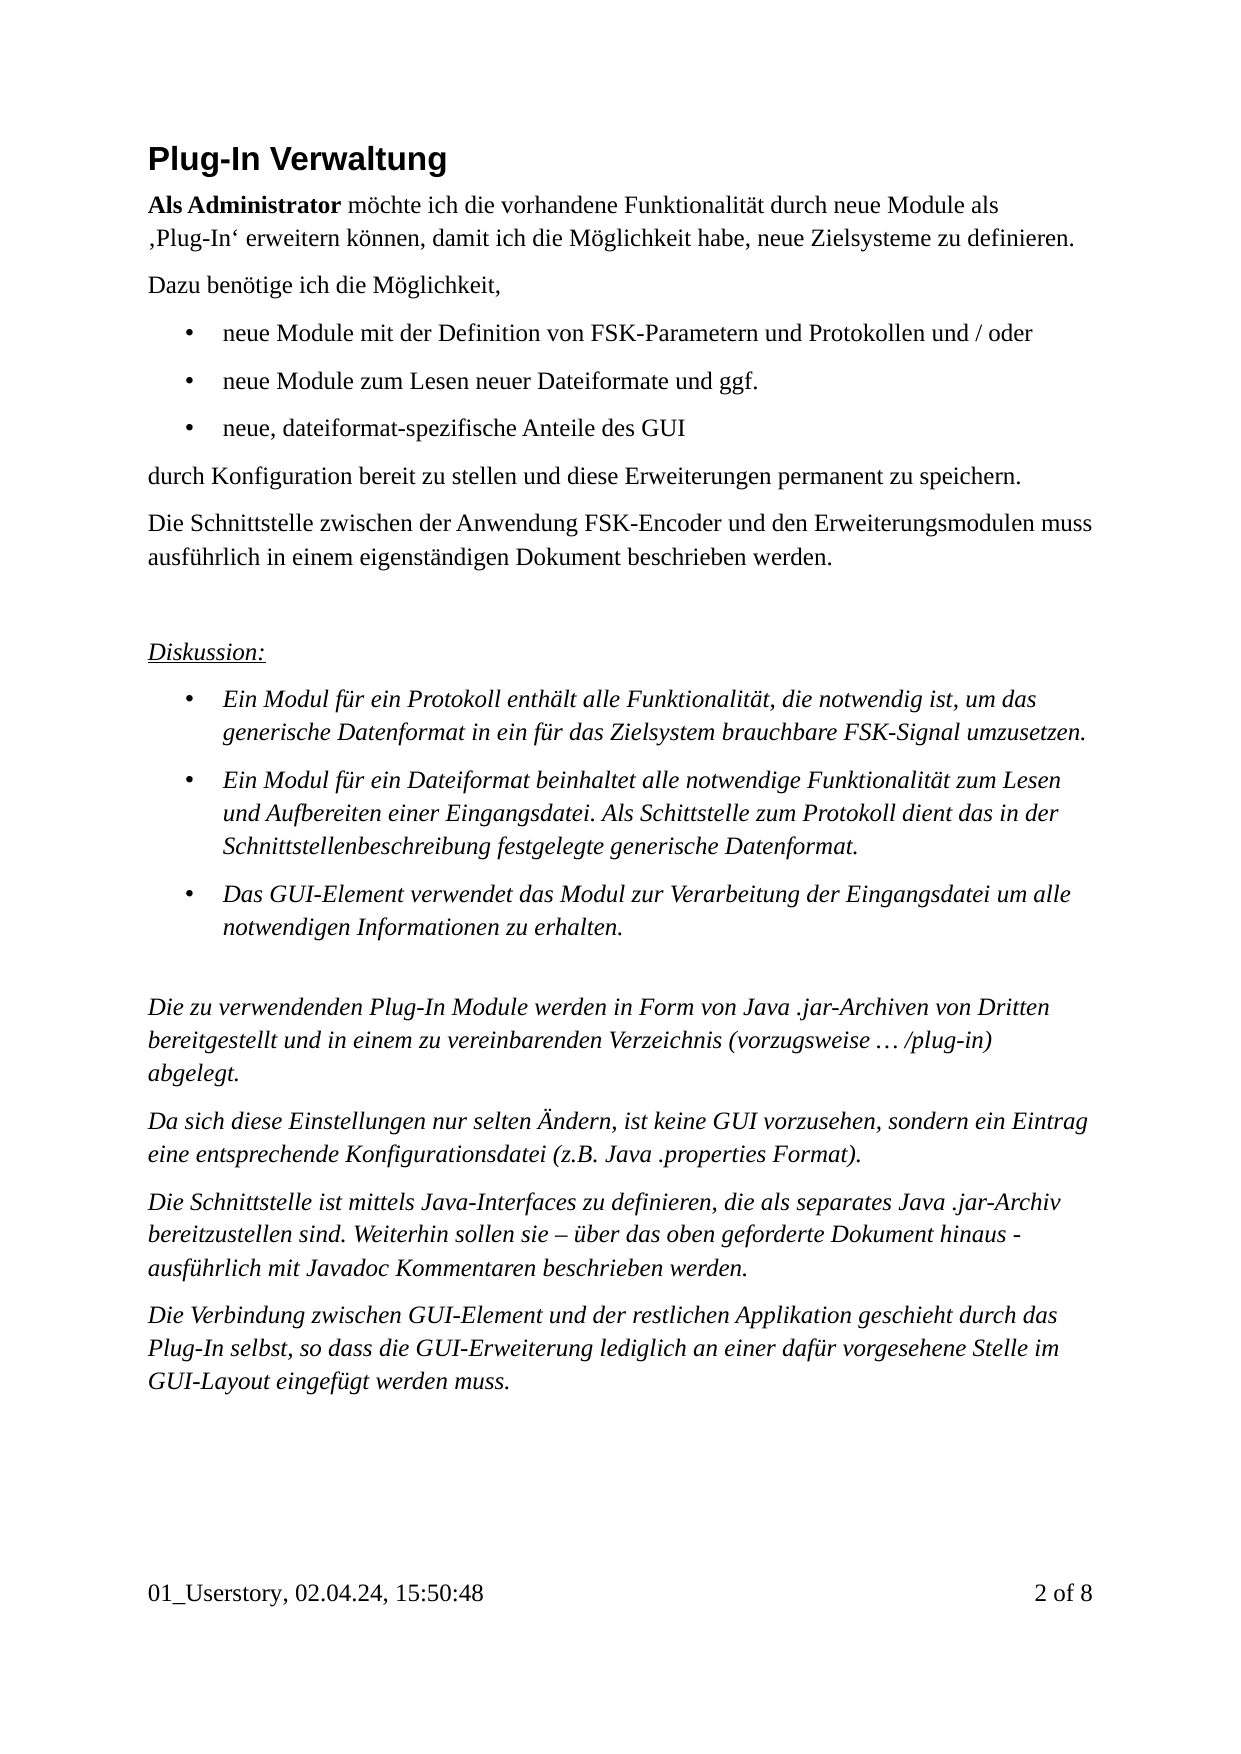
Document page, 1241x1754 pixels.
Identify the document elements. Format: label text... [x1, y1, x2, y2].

text Als Administrator möchte ich die vorhandene Funktionalität durch neue Module als ‚Plug‑In‘ erweitern können, damit ich die Möglichkeit habe, neue Zielsysteme zu definieren. [148, 190, 1093, 252]
text Die Schnittstelle ist mittels Java-Interfaces zu definieren, die als separates Java .jar-Archiv bereitzustellen sind. Weiterhin sollen sie – über das oben geforderte Dokument hinaus - ausführlich mit Javadoc Kommentaren beschrieben werden. [148, 1187, 1093, 1281]
text Diskussion: [148, 637, 1093, 666]
list Das GUI-Element verwendet das Modul zur Verarbeitung der Eingangsdatei um alle notwendigen Informationen zu erhalten. [185, 879, 1093, 973]
list neue Module zum Lesen neuer Dateiformate und ggf. [185, 366, 1093, 394]
text Die Schnittstelle zwischen der Anwendung FSK-Encoder und den Erweiterungsmodulen muss ausführlich in einem eigenständigen Dokument beschrieben werden. [148, 508, 1093, 570]
list neue, dateiformat-spezifische Anteile des GUI [185, 413, 1093, 442]
list Ein Modul für ein Dateiformat beinhaltet alle notwendige Funktionalität zum Lesen und Aufbereiten einer Eingangsdatei. Als Schittstelle zum Protokoll dient das in der Schnittstellenbeschreibung festgelegte generische Datenformat. [185, 765, 1093, 860]
list neue Module mit der Definition von FSK-Parametern und Protokollen und / oder [185, 318, 1093, 347]
text Dazu benötige ich die Möglichkeit, [148, 271, 1093, 299]
text Die zu verwendenden Plug-In Module werden in Form von Java .jar-Archiven von Dritten bereitgestellt und in einem zu vereinbarenden Verzeichnis (vorzugsweise … /plug-in) abgelegt. [148, 992, 1093, 1087]
subtitle Plug-In Verwaltung [148, 139, 1093, 177]
list Ein Modul für ein Protokoll enthält alle Funktionalität, die notwendig ist, um das generische Datenformat in ein für das Zielsystem brauchbare FSK-Signal umzusetzen. [185, 684, 1093, 746]
text Die Verbindung zwischen GUI-Element und der restlichen Applikation geschieht durch das Plug-In selbst, so dass die GUI-Erweiterung lediglich an einer dafür vorgesehene Stelle im GUI-Layout eingefügt werden muss. [148, 1300, 1093, 1428]
text Da sich diese Einstellungen nur selten Ändern, ist keine GUI vorzusehen, sondern ein Eintrag eine entsprechende Konfigurationsdatei (z.B. Java .properties Format). [148, 1106, 1093, 1168]
text durch Konfiguration bereit zu stellen und diese Erweiterungen permanent zu speichern. [148, 461, 1093, 490]
